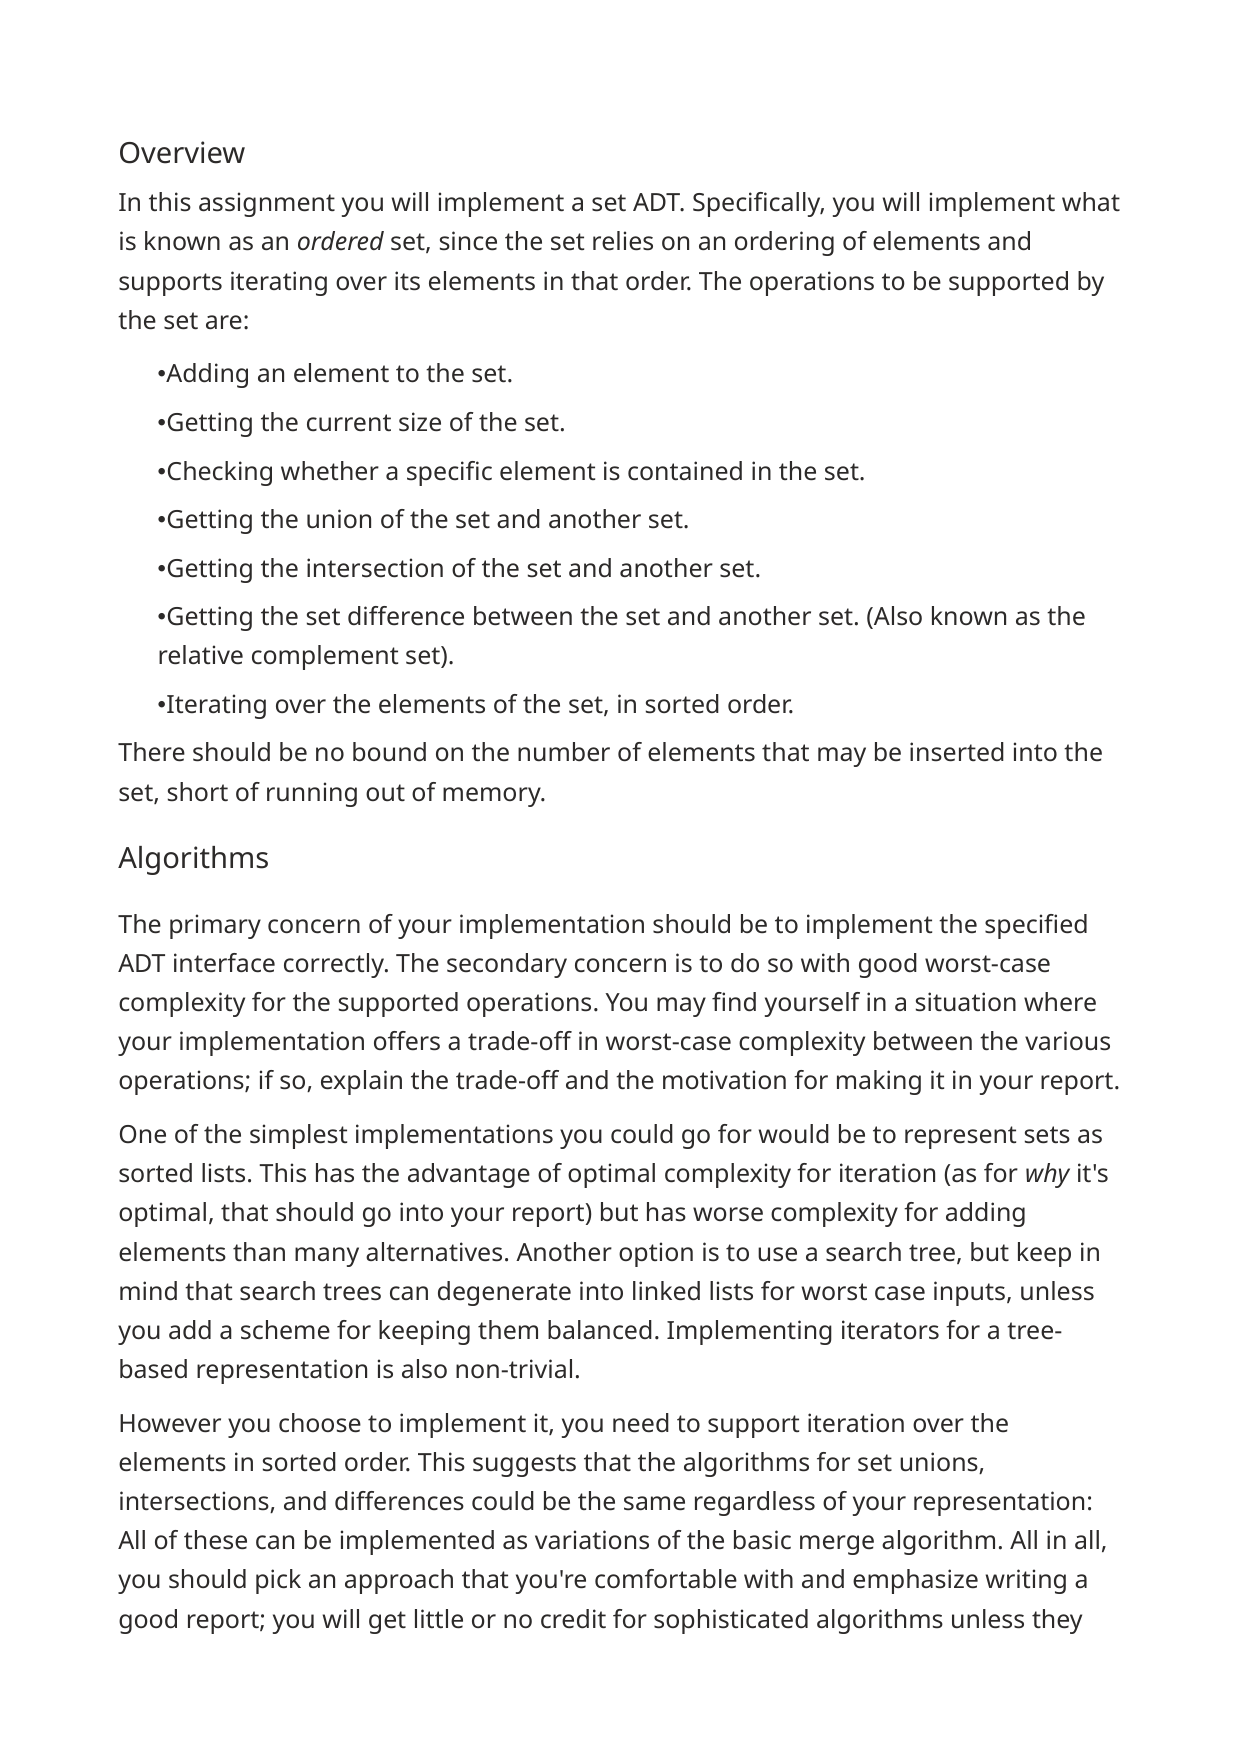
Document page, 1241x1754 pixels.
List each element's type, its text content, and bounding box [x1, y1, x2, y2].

subtitle Overview [118, 133, 1122, 172]
list Checking whether a specific element is contained in the set. [118, 453, 1122, 487]
text However you choose to implement it, you need to support iteration over the elements in sorted order. This suggests that the algorithms for set unions, intersections, and differences could be the same regardless of your representation: All of these can be implemented as variations of the basic merge algorithm. All in all, you should pick an approach that you're comfortable with and emphasize writing a good report; you will get little or no credit for sophisticated algorithms unless they [118, 1405, 1122, 1635]
list Getting the set difference between the set and another set. (Also known as the relative complement set). [118, 599, 1122, 672]
text In this assignment you will implement a set ADT. Specifically, you will implement what is known as an ordered set, since the set relies on an ordering of elements and supports iterating over its elements in that order. The operations to be supported by the set are: [118, 185, 1122, 336]
list Iterating over the elements of the set, in sorted order. [118, 687, 1122, 721]
text There should be no bound on the number of elements that may be inserted into the set, short of running out of memory. [118, 735, 1122, 808]
subtitle Algorithms [118, 837, 1122, 877]
text The primary concern of your implementation should be to implement the specified ADT interface correctly. The secondary concern is to do so with good worst-case complexity for the supported operations. You may find yourself in a situation where your implementation offers a trade-off in worst-case complexity between the various operations; if so, explain the trade-off and the motivation for making it in your report. [118, 906, 1122, 1097]
list Getting the current size of the set. [118, 405, 1122, 439]
list Getting the intersection of the set and another set. [118, 550, 1122, 584]
text One of the simplest implementations you could go for would be to represent sets as sorted lists. This has the advantage of optimal complexity for iteration (as for why it's optimal, that should go into your report) but has worse complexity for adding elements than many alternatives. Another option is to use a search tree, but keep in mind that search trees can degenerate into linked lists for worst case inputs, unless you add a scheme for keeping them balanced. Implementing iterators for a tree-based representation is also non-trivial. [118, 1117, 1122, 1386]
list Getting the union of the set and another set. [118, 502, 1122, 536]
list Adding an element to the set. [118, 356, 1122, 390]
